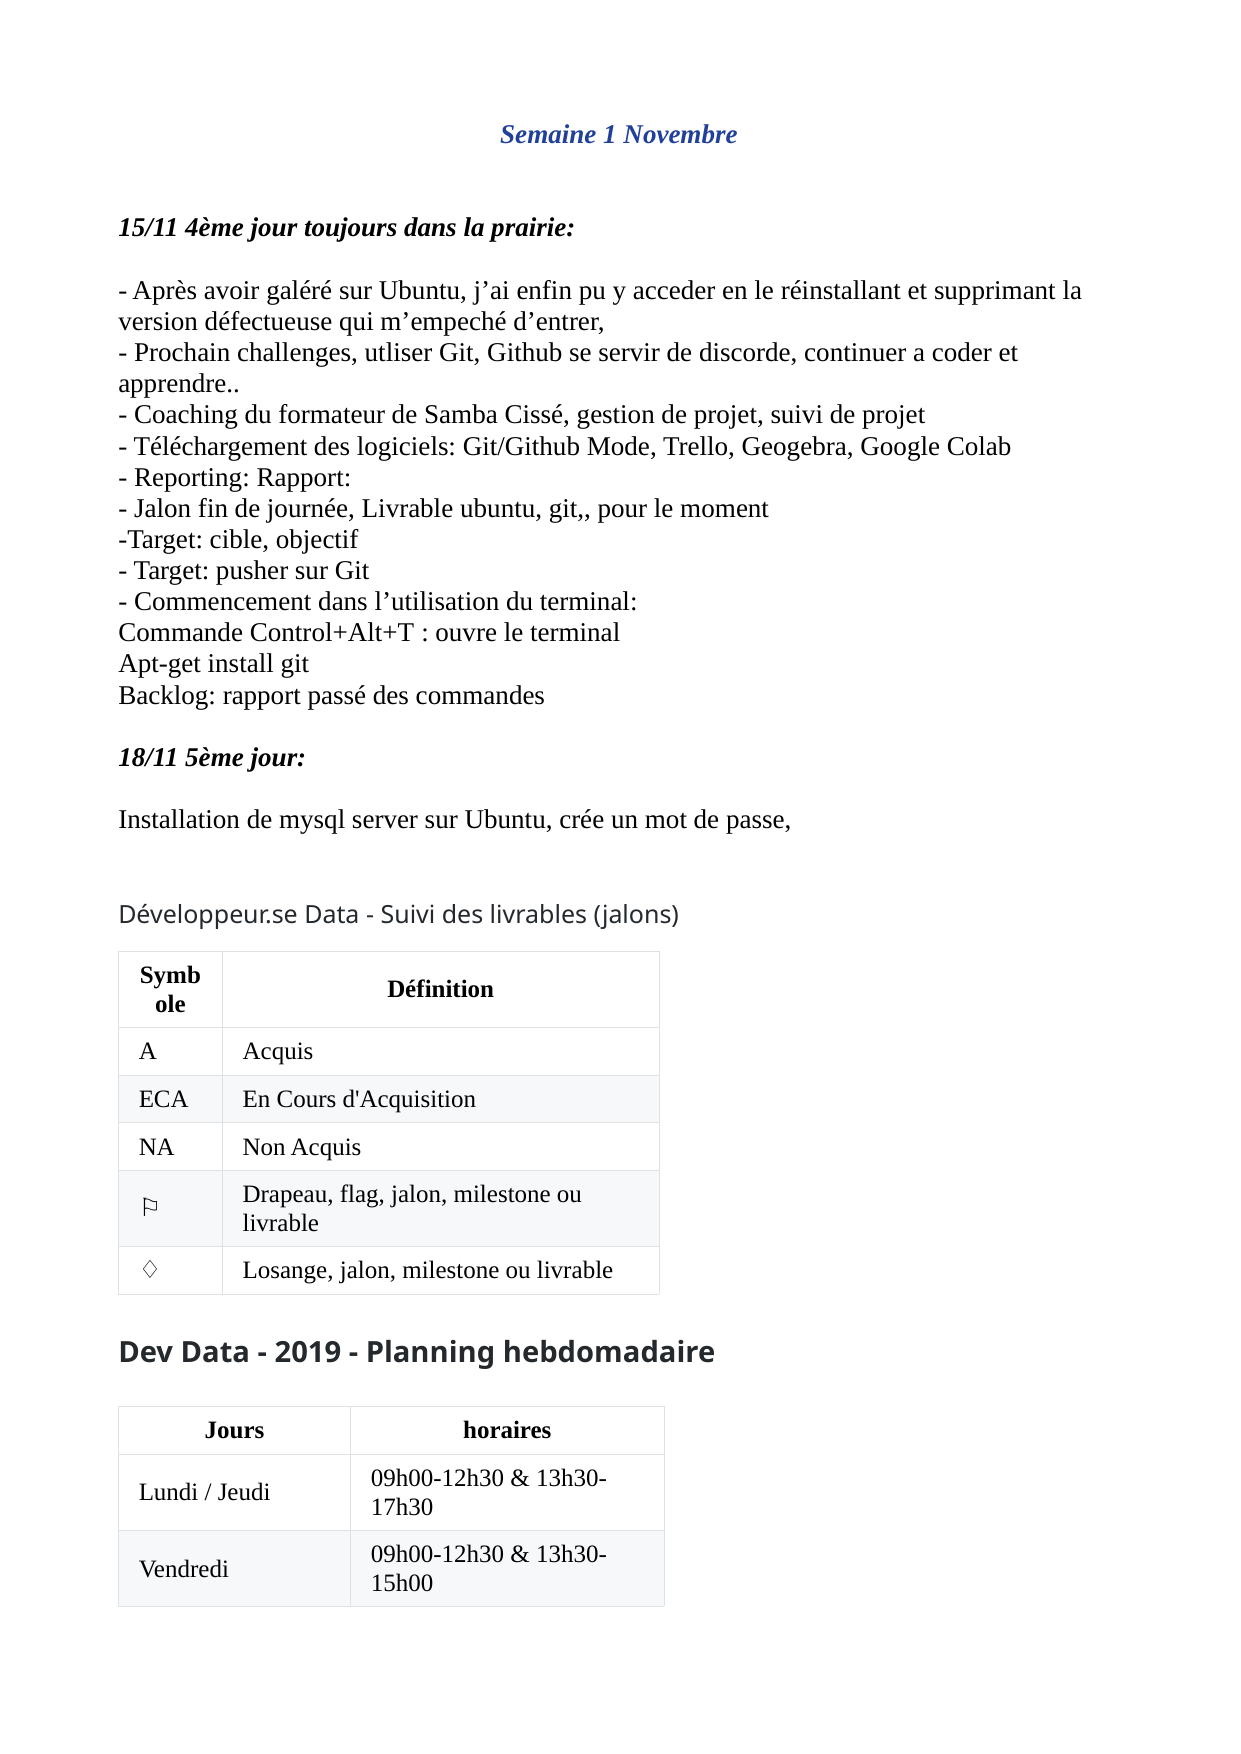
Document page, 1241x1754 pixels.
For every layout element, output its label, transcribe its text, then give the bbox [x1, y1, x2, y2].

table_header horaires [351, 1407, 664, 1453]
text Apt-get install git [118, 648, 1122, 679]
table_cell 09h00-12h30 & 13h30-15h00 [351, 1531, 664, 1606]
table_cell ECA [119, 1076, 222, 1122]
text - Target: pusher sur Git [118, 554, 1122, 585]
text Commande Control+Alt+T : ouvre le terminal [118, 616, 1122, 648]
text -Target: cible, objectif [118, 523, 1122, 554]
table_cell A [119, 1028, 222, 1074]
text - Téléchargement des logiciels: Git/Github Mode, Trello, Geogebra, Google Colab [118, 429, 1122, 461]
table_header Définition [223, 952, 659, 1027]
table_cell Lundi / Jeudi [119, 1455, 350, 1530]
text - Coaching du formateur de Samba Cissé, gestion de projet, suivi de projet [118, 398, 1122, 429]
table_cell Vendredi [119, 1531, 350, 1606]
table_cell ♢ [119, 1247, 222, 1294]
text Semaine 1 Novembre [118, 118, 1122, 149]
text Backlog: rapport passé des commandes [118, 679, 1122, 710]
text Développeur.se Data - Suivi des livrables (jalons) [118, 897, 1122, 931]
text - Commencement dans l’utilisation du terminal: [118, 585, 1122, 616]
table_cell Losange, jalon, milestone ou livrable [223, 1247, 659, 1294]
text - Après avoir galéré sur Ubuntu, j’ai enfin pu y acceder en le réinstallant et supprimant la version défectueuse qui m’empeché d’entrer, [118, 274, 1122, 336]
table_cell NA [119, 1123, 222, 1170]
text Installation de mysql server sur Ubuntu, crée un mot de passe, [118, 803, 1122, 834]
subtitle Dev Data - 2019 - Planning hebdomadaire [118, 1331, 1122, 1371]
text 18/11 5ème jour: [118, 741, 1122, 772]
table_cell ⚐ [119, 1171, 222, 1246]
table_cell Acquis [223, 1028, 659, 1074]
text - Reporting: Rapport: [118, 461, 1122, 492]
table_header Symbole [119, 952, 222, 1027]
text - Prochain challenges, utliser Git, Github se servir de discorde, continuer a coder et apprendre.. [118, 336, 1122, 398]
table_cell En Cours d'Acquisition [223, 1076, 659, 1122]
text - Jalon fin de journée, Livrable ubuntu, git,, pour le moment [118, 492, 1122, 523]
table_cell Drapeau, flag, jalon, milestone ou livrable [223, 1171, 659, 1246]
table_cell Non Acquis [223, 1123, 659, 1170]
text 15/11 4ème jour toujours dans la prairie: [118, 212, 1122, 243]
table_header Jours [119, 1407, 350, 1453]
table_cell 09h00-12h30 & 13h30-17h30 [351, 1455, 664, 1530]
